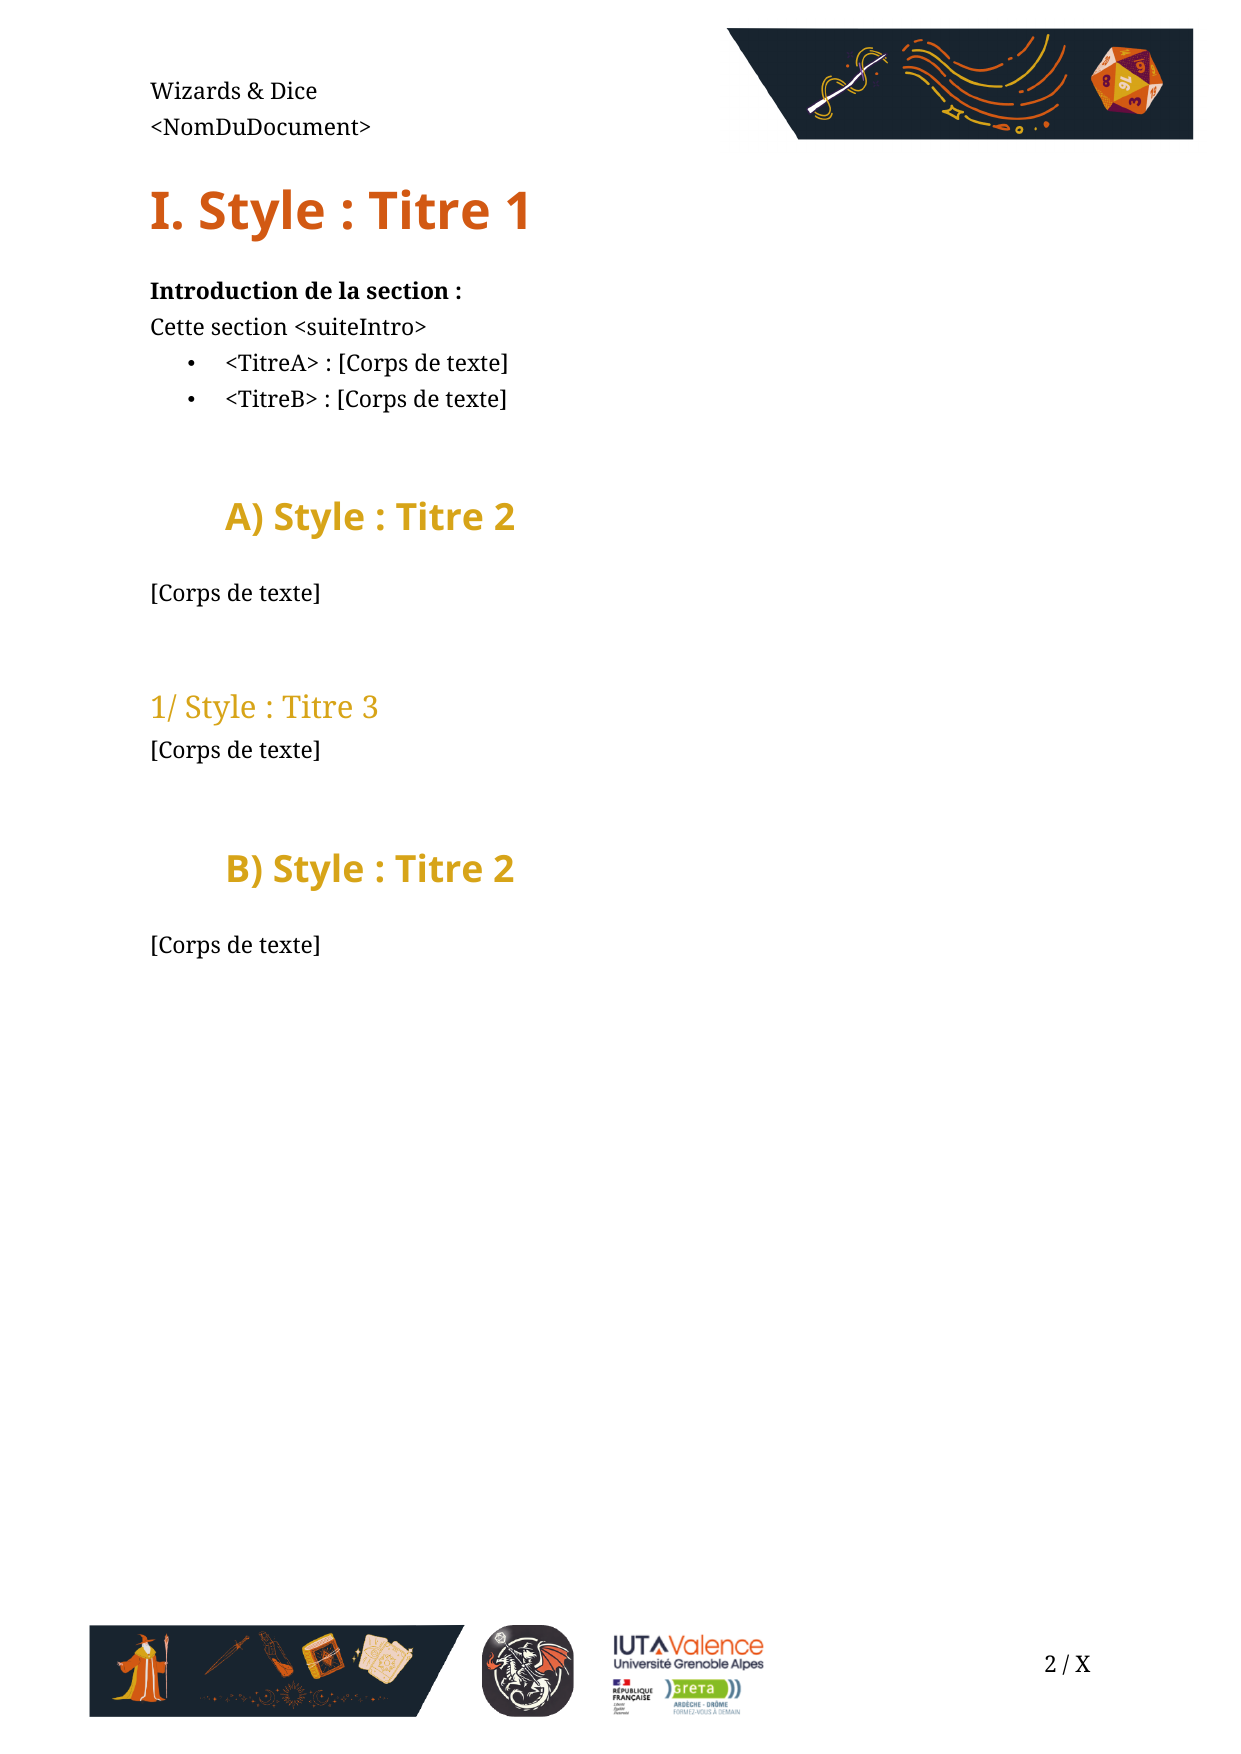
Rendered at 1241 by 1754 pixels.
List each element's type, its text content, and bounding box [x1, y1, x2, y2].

picture [81, 1614, 788, 1726]
text Cette section <suiteIntro> [150, 311, 1090, 342]
subtitle 1/ Style : Titre 3 [150, 685, 1090, 728]
text [Corps de texte] [150, 734, 1090, 765]
list <TitreB> : [Corps de texte] [187, 382, 1090, 414]
text [Corps de texte] [150, 577, 1090, 608]
subtitle B) Style : Titre 2 [225, 842, 1090, 893]
subtitle I. Style : Titre 1 [150, 174, 1090, 245]
picture [720, 18, 1208, 153]
text Introduction de la section : [150, 275, 1090, 306]
text [Corps de texte] [150, 929, 1090, 960]
subtitle A) Style : Titre 2 [225, 490, 1090, 541]
list <TitreA> : [Corps de texte] [187, 347, 1090, 378]
